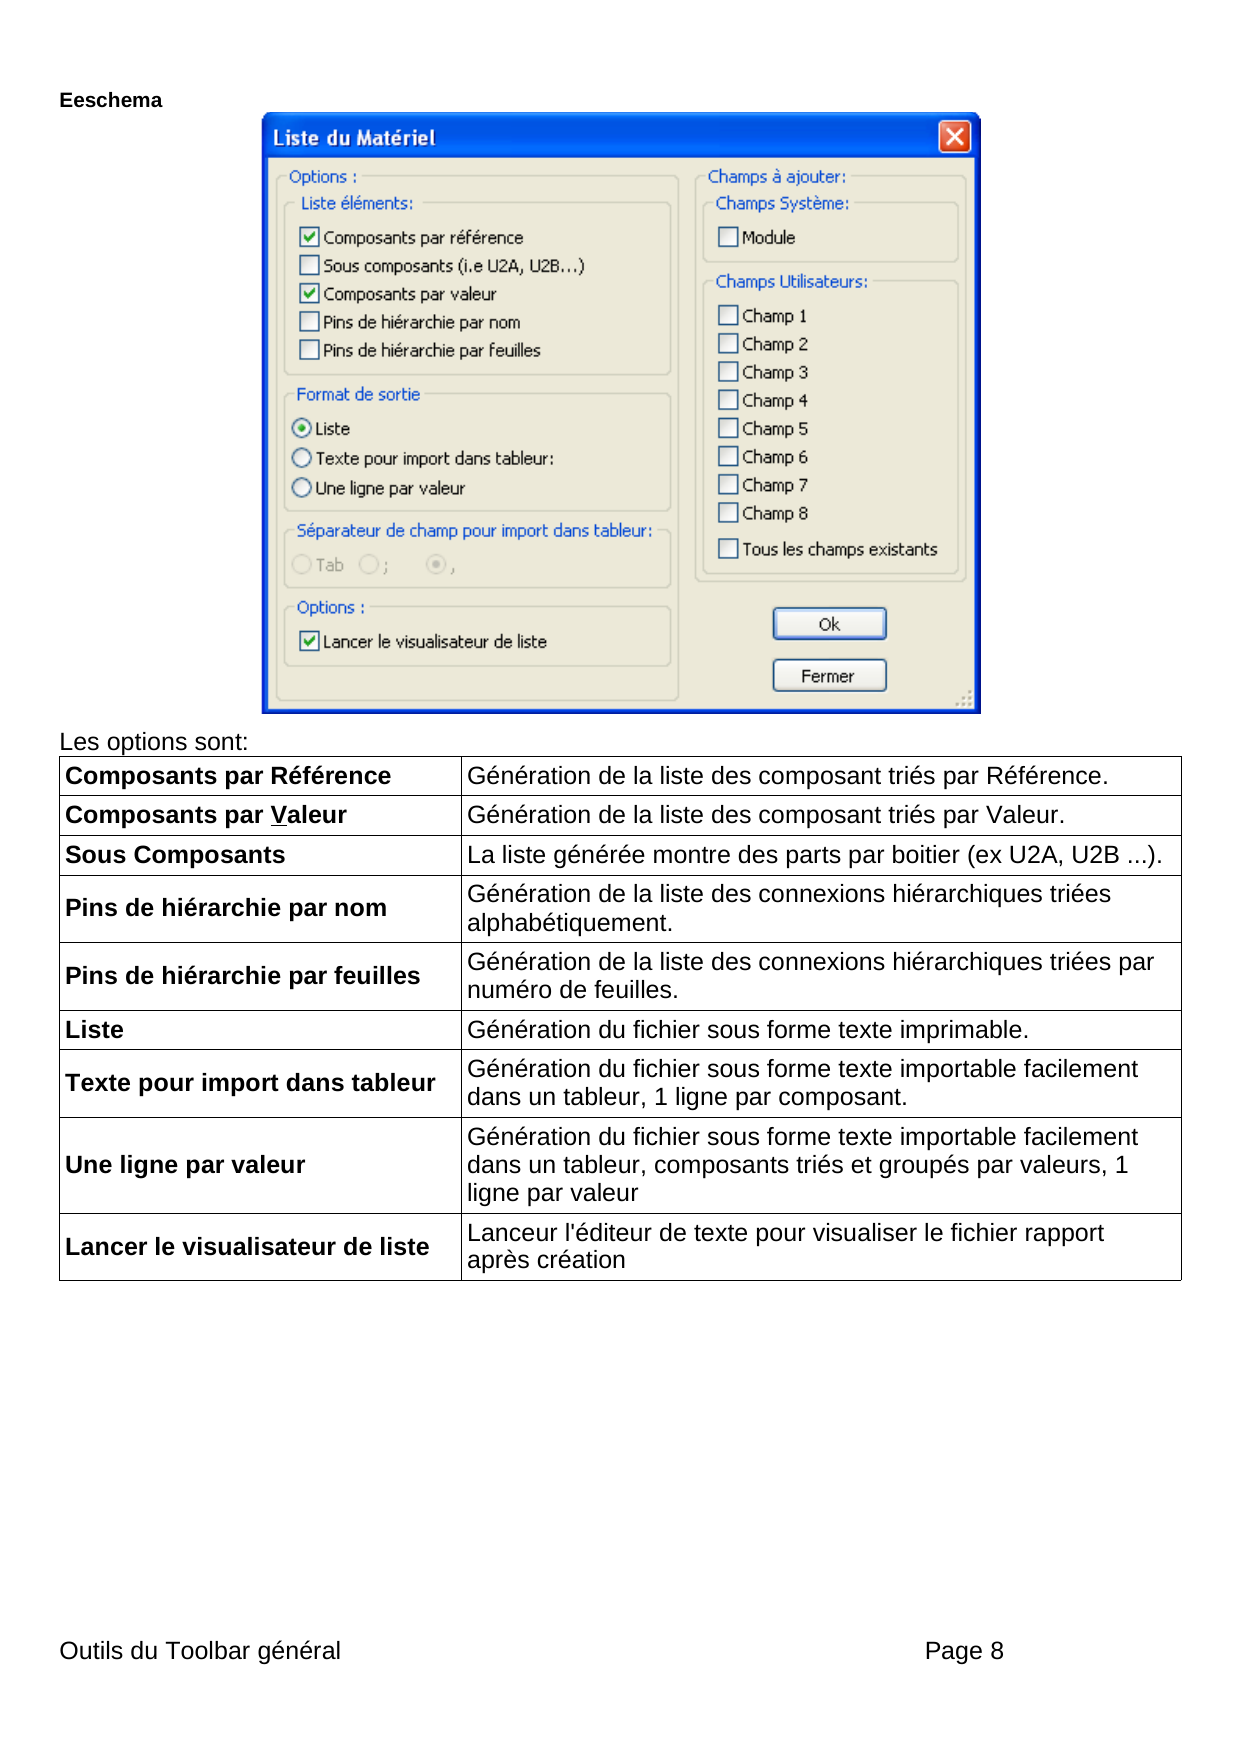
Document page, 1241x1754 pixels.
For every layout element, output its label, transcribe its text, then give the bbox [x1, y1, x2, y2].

text Les options sont: [59, 728, 1181, 756]
table_cell Liste [60, 1011, 461, 1049]
table_header Composants par Référence [60, 757, 461, 795]
table_cell Pins de hiérarchie par feuilles [60, 943, 461, 1010]
table_cell Pins de hiérarchie par nom [60, 876, 461, 942]
table_cell Génération du fichier sous forme texte imprimable. [462, 1011, 1181, 1049]
table_cell Composants par Valeur [60, 796, 461, 835]
table_cell Lancer le visualisateur de liste [60, 1214, 461, 1280]
table_cell Génération de la liste des connexions hiérarchiques triées par numéro de feuilles. [462, 943, 1181, 1010]
table_cell Texte pour import dans tableur [60, 1050, 461, 1117]
table_cell Une ligne par valeur [60, 1118, 461, 1213]
table_cell Lanceur l'éditeur de texte pour visualiser le fichier rapport après création [462, 1214, 1181, 1280]
table_cell Sous Composants [60, 836, 461, 875]
table_cell La liste générée montre des parts par boitier (ex U2A, U2B ...). [462, 836, 1181, 875]
table_cell Génération de la liste des composant triés par Valeur. [462, 796, 1181, 835]
table_cell Génération de la liste des connexions hiérarchiques triées alphabétiquement. [462, 876, 1181, 942]
picture [259, 112, 981, 714]
table_cell Génération du fichier sous forme texte importable facilement dans un tableur, 1 ligne par composant. [462, 1050, 1181, 1117]
table_cell Génération du fichier sous forme texte importable facilement dans un tableur, composants triés et groupés par valeurs, 1 ligne par valeur [462, 1118, 1181, 1213]
table_header Génération de la liste des composant triés par Référence. [462, 757, 1181, 795]
